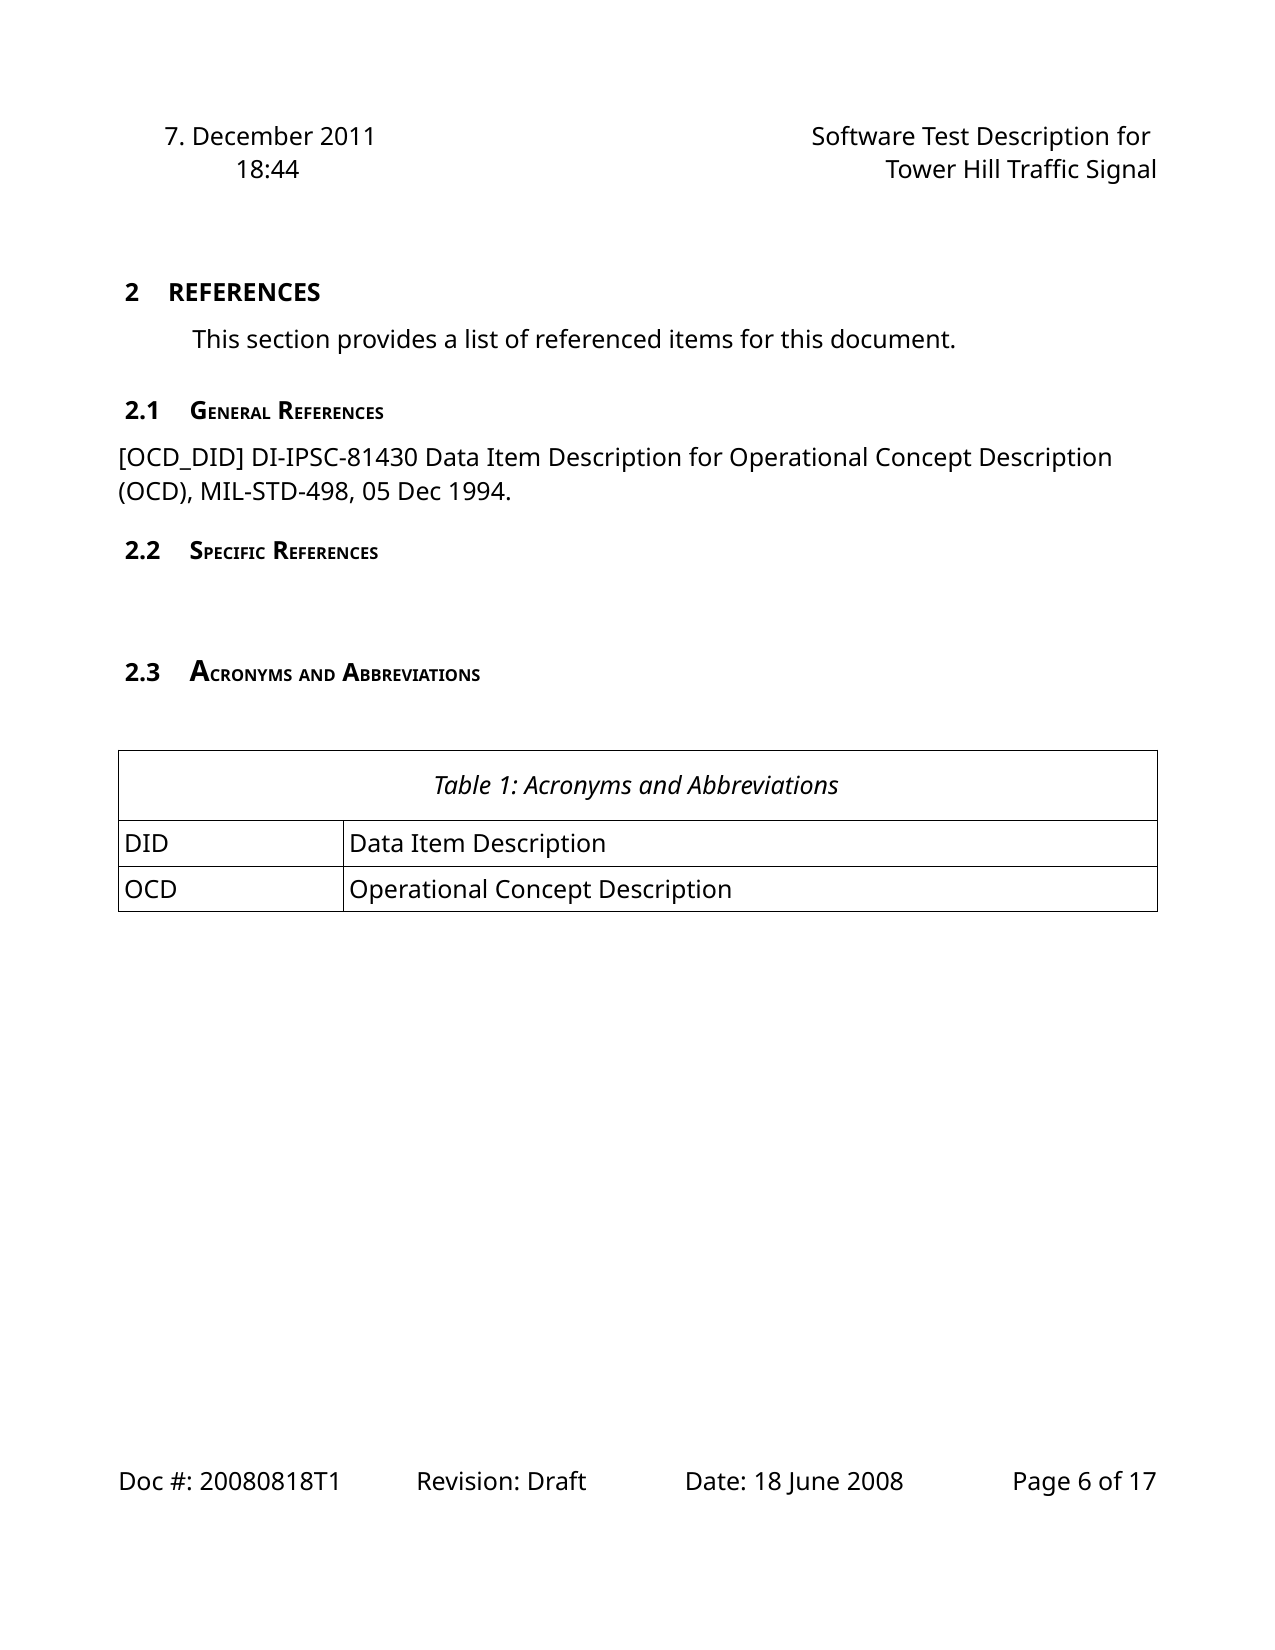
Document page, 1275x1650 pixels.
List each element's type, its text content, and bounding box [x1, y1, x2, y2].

subtitle General References [118, 393, 1157, 427]
subtitle References [118, 275, 1157, 309]
table_cell Operational Concept Description [344, 867, 1157, 911]
table_header Table 1: Acronyms and Abbreviations [119, 751, 1157, 820]
table_cell DID [119, 821, 343, 866]
text This section provides a list of referenced items for this document. [118, 321, 1157, 355]
table_cell OCD [119, 867, 343, 911]
table_cell Data Item Description [344, 821, 1157, 866]
subtitle Acronyms and Abbreviations [118, 651, 1157, 690]
text [OCD_DID] DI-IPSC-81430 Data Item Description for Operational Concept Description (OCD), MIL-STD-498, 05 Dec 1994. [118, 439, 1157, 508]
subtitle Specific References [118, 533, 1157, 567]
